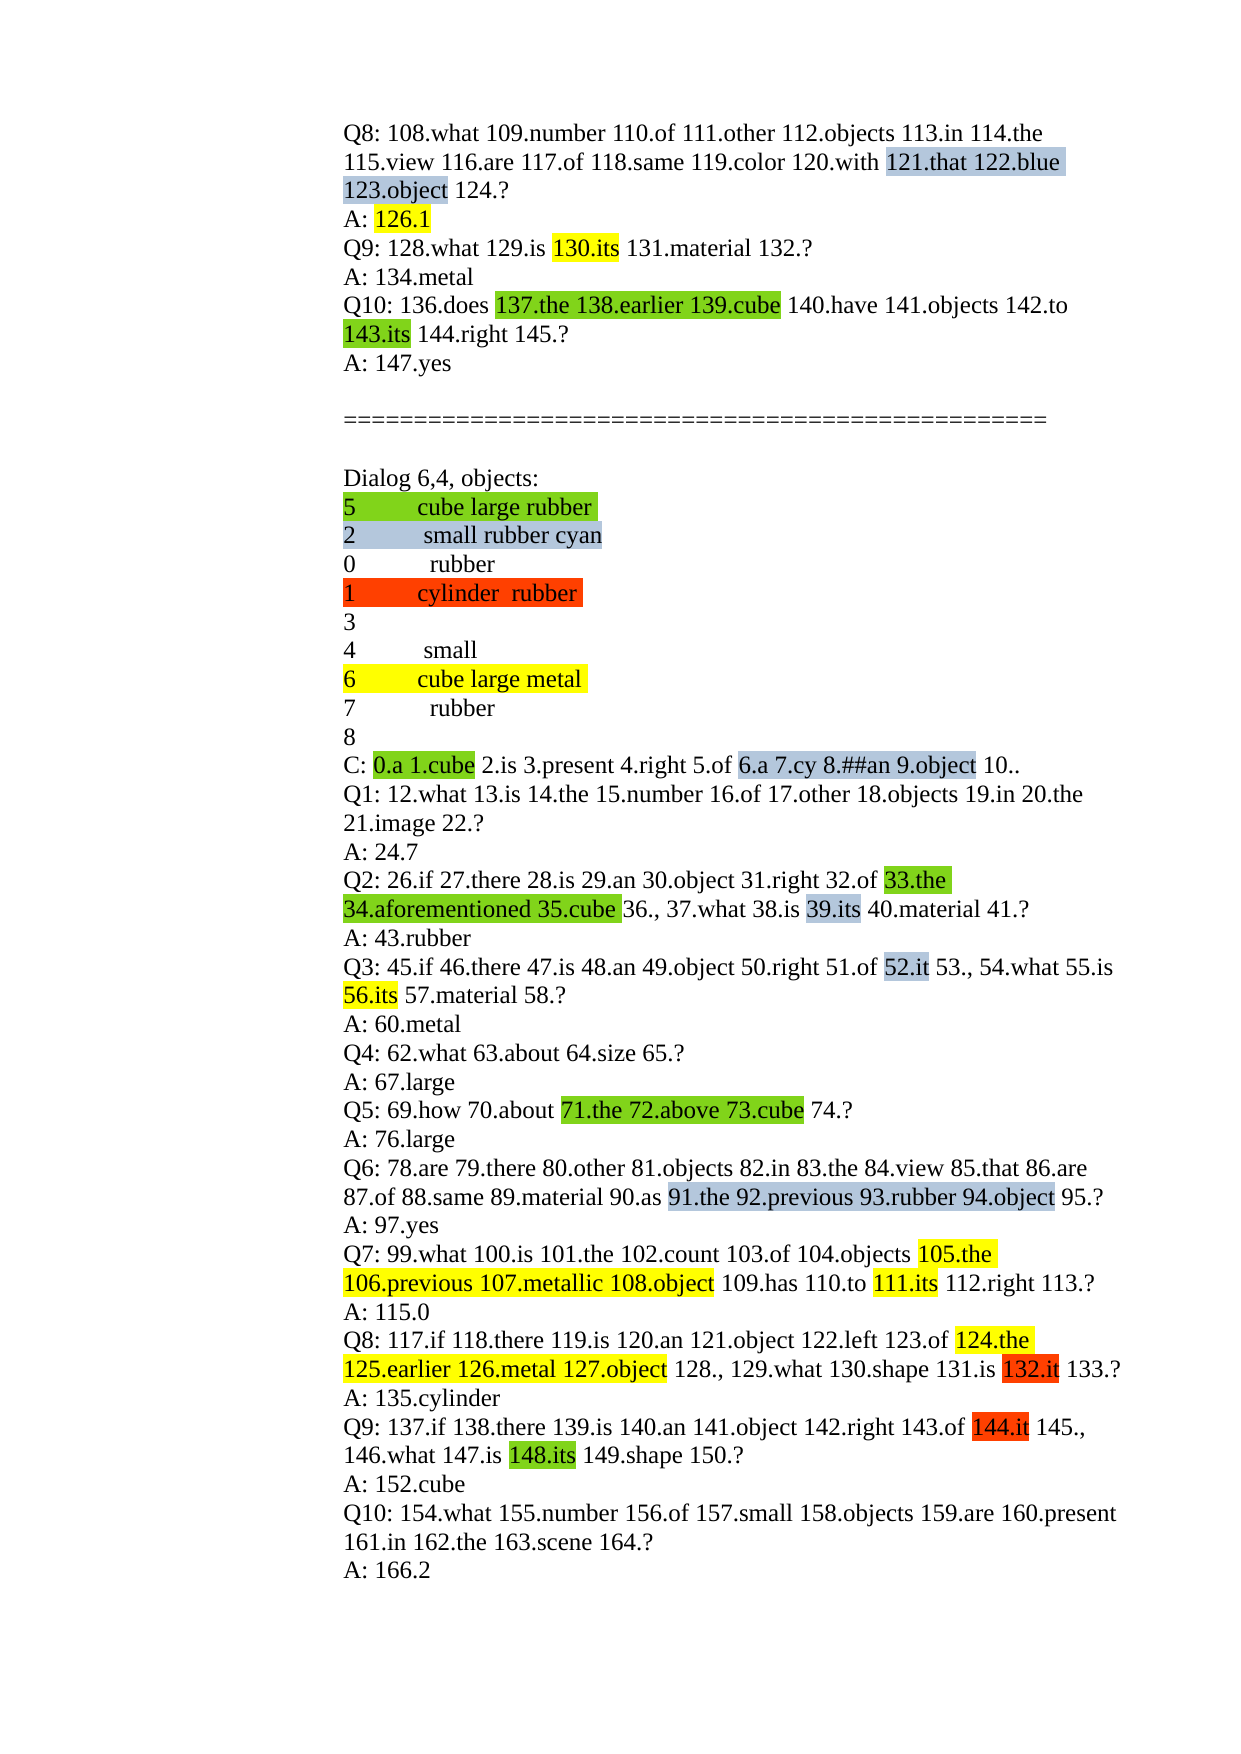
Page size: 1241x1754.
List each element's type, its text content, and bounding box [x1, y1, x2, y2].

text Q8: 108.what 109.number 110.of 111.other 112.objects 113.in 114.the 115.view 116.are 117.of 118.same 119.color 120.with 121.that 122.blue 123.object 124.? [343, 118, 1122, 204]
text 8 [343, 722, 1122, 751]
text 3 [343, 607, 1122, 636]
text Q9: 128.what 129.is 130.its 131.material 132.? [343, 233, 1122, 262]
text A: 43.rubber [343, 923, 1122, 952]
text A: 24.7 [343, 837, 1122, 866]
text Q10: 136.does 137.the 138.earlier 139.cube 140.have 141.objects 142.to 143.its 144.right 145.? [343, 291, 1122, 348]
text Q9: 137.if 138.there 139.is 140.an 141.object 142.right 143.of 144.it 145., 146.what 147.is 148.its 149.shape 150.? [343, 1412, 1122, 1469]
text A: 147.yes [343, 348, 1122, 377]
text 2 small rubber cyan [343, 521, 1122, 549]
text C: 0.a 1.cube 2.is 3.present 4.right 5.of 6.a 7.cy 8.##an 9.object 10.. [343, 751, 1122, 779]
text A: 76.large [343, 1124, 1122, 1153]
text Q8: 117.if 118.there 119.is 120.an 121.object 122.left 123.of 124.the 125.earlier 126.metal 127.object 128., 129.what 130.shape 131.is 132.it 133.? [343, 1326, 1122, 1383]
text 1 cylinder rubber [343, 578, 1122, 607]
text 4 small [343, 636, 1122, 664]
text A: 67.large [343, 1067, 1122, 1096]
text A: 135.cylinder [343, 1383, 1122, 1412]
text Q2: 26.if 27.there 28.is 29.an 30.object 31.right 32.of 33.the 34.aforementioned 35.cube 36., 37.what 38.is 39.its 40.material 41.? [343, 866, 1122, 923]
text Dialog 6,4, objects: [343, 463, 1122, 492]
text A: 97.yes [343, 1211, 1122, 1239]
text Q4: 62.what 63.about 64.size 65.? [343, 1038, 1122, 1067]
text 0 rubber [343, 549, 1122, 578]
text Q7: 99.what 100.is 101.the 102.count 103.of 104.objects 105.the 106.previous 107.metallic 108.object 109.has 110.to 111.its 112.right 113.? [343, 1239, 1122, 1297]
text A: 126.1 [343, 204, 1122, 233]
text Q6: 78.are 79.there 80.other 81.objects 82.in 83.the 84.view 85.that 86.are 87.of 88.same 89.material 90.as 91.the 92.previous 93.rubber 94.object 95.? [343, 1153, 1122, 1211]
text Q10: 154.what 155.number 156.of 157.small 158.objects 159.are 160.present 161.in 162.the 163.scene 164.? [343, 1498, 1122, 1556]
text A: 60.metal [343, 1009, 1122, 1038]
text A: 115.0 [343, 1297, 1122, 1326]
text 6 cube large metal [343, 664, 1122, 693]
text Q5: 69.how 70.about 71.the 72.above 73.cube 74.? [343, 1096, 1122, 1124]
text 5 cube large rubber [343, 492, 1122, 521]
text A: 152.cube [343, 1469, 1122, 1498]
text ================================================== [343, 406, 1122, 434]
text Q3: 45.if 46.there 47.is 48.an 49.object 50.right 51.of 52.it 53., 54.what 55.is 56.its 57.material 58.? [343, 952, 1122, 1009]
text A: 134.metal [343, 262, 1122, 291]
text 7 rubber [343, 693, 1122, 722]
text Q1: 12.what 13.is 14.the 15.number 16.of 17.other 18.objects 19.in 20.the 21.image 22.? [343, 779, 1122, 837]
text A: 166.2 [343, 1556, 1122, 1584]
